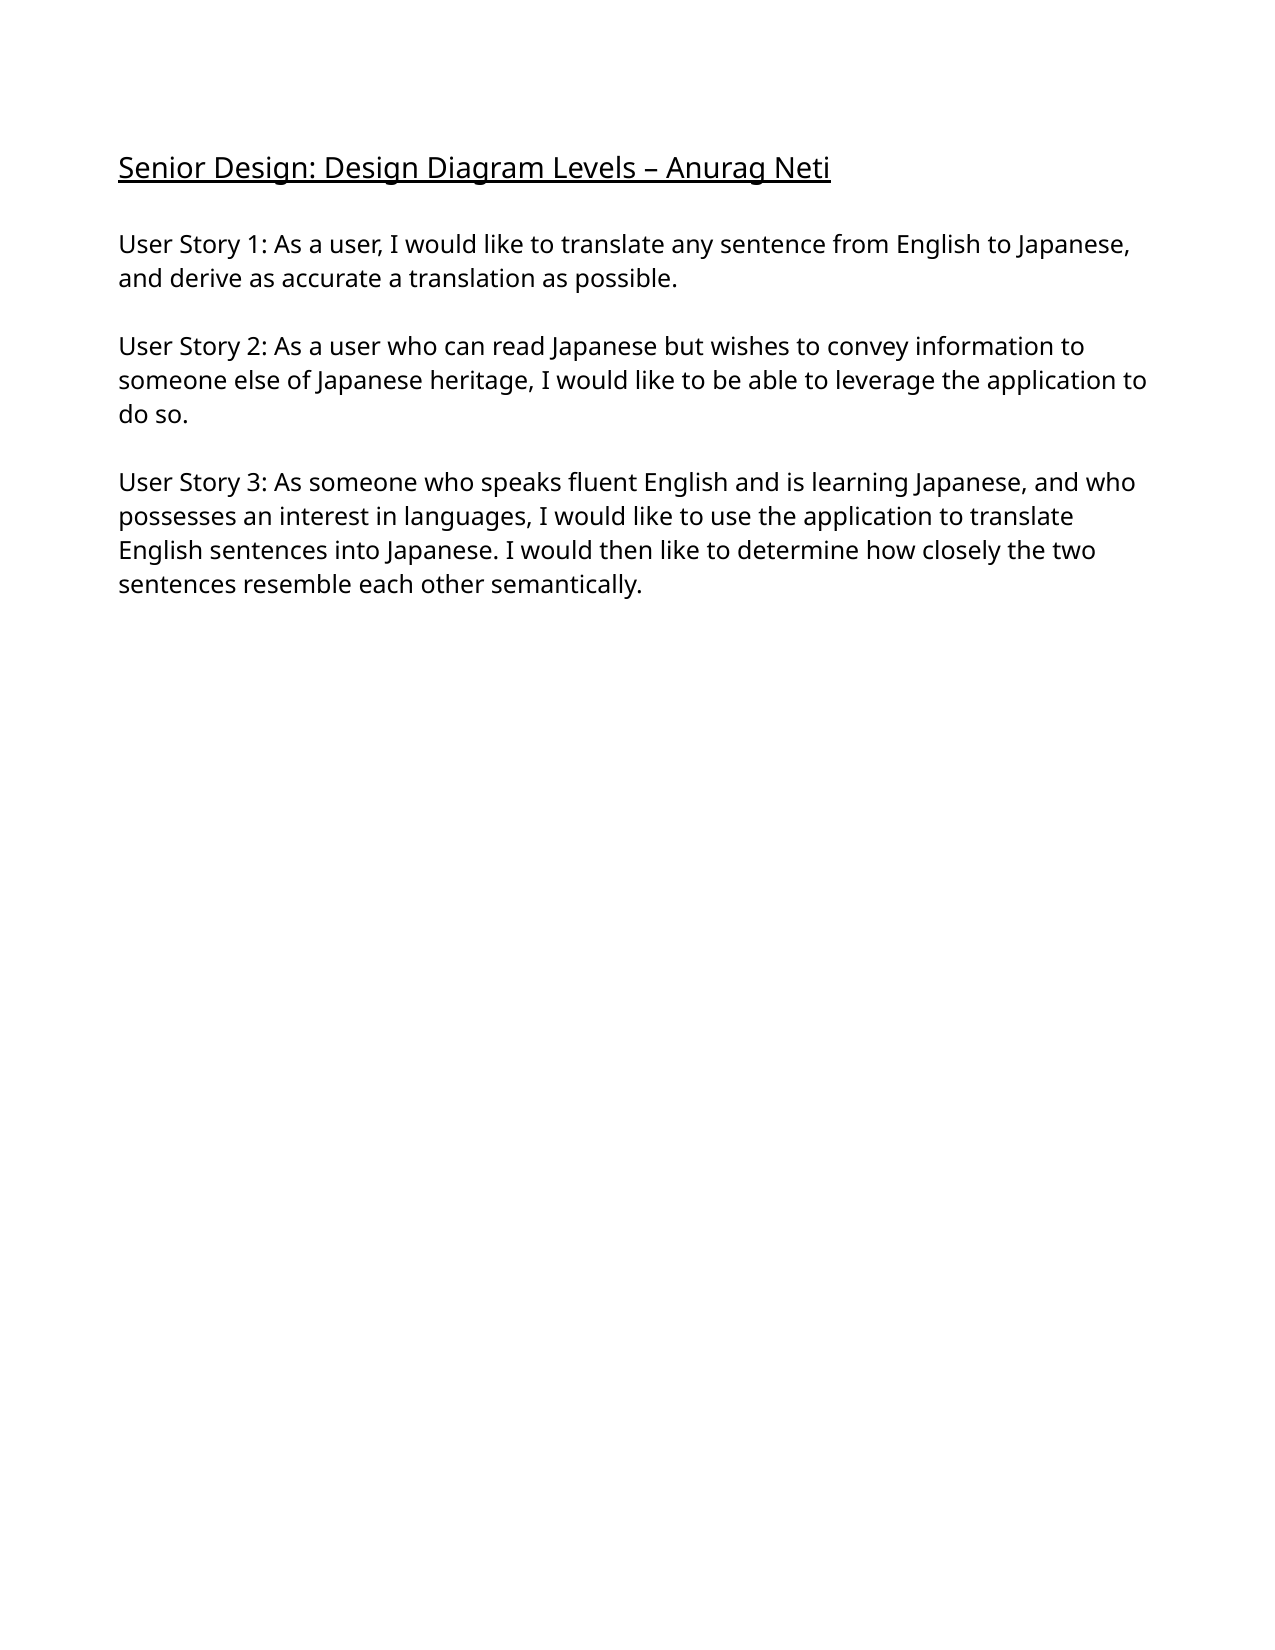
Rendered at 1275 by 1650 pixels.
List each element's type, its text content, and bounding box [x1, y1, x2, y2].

text User Story 1: As a user, I would like to translate any sentence from English to Japanese, and derive as accurate a translation as possible. [118, 226, 1157, 294]
text User Story 2: As a user who can read Japanese but wishes to convey information to someone else of Japanese heritage, I would like to be able to leverage the application to do so. [118, 328, 1157, 431]
text Senior Design: Design Diagram Levels – Anurag Neti [118, 147, 1157, 187]
text User Story 3: As someone who speaks fluent English and is learning Japanese, and who possesses an interest in languages, I would like to use the application to translate English sentences into Japanese. I would then like to determine how closely the two sentences resemble each other semantically. [118, 465, 1157, 601]
